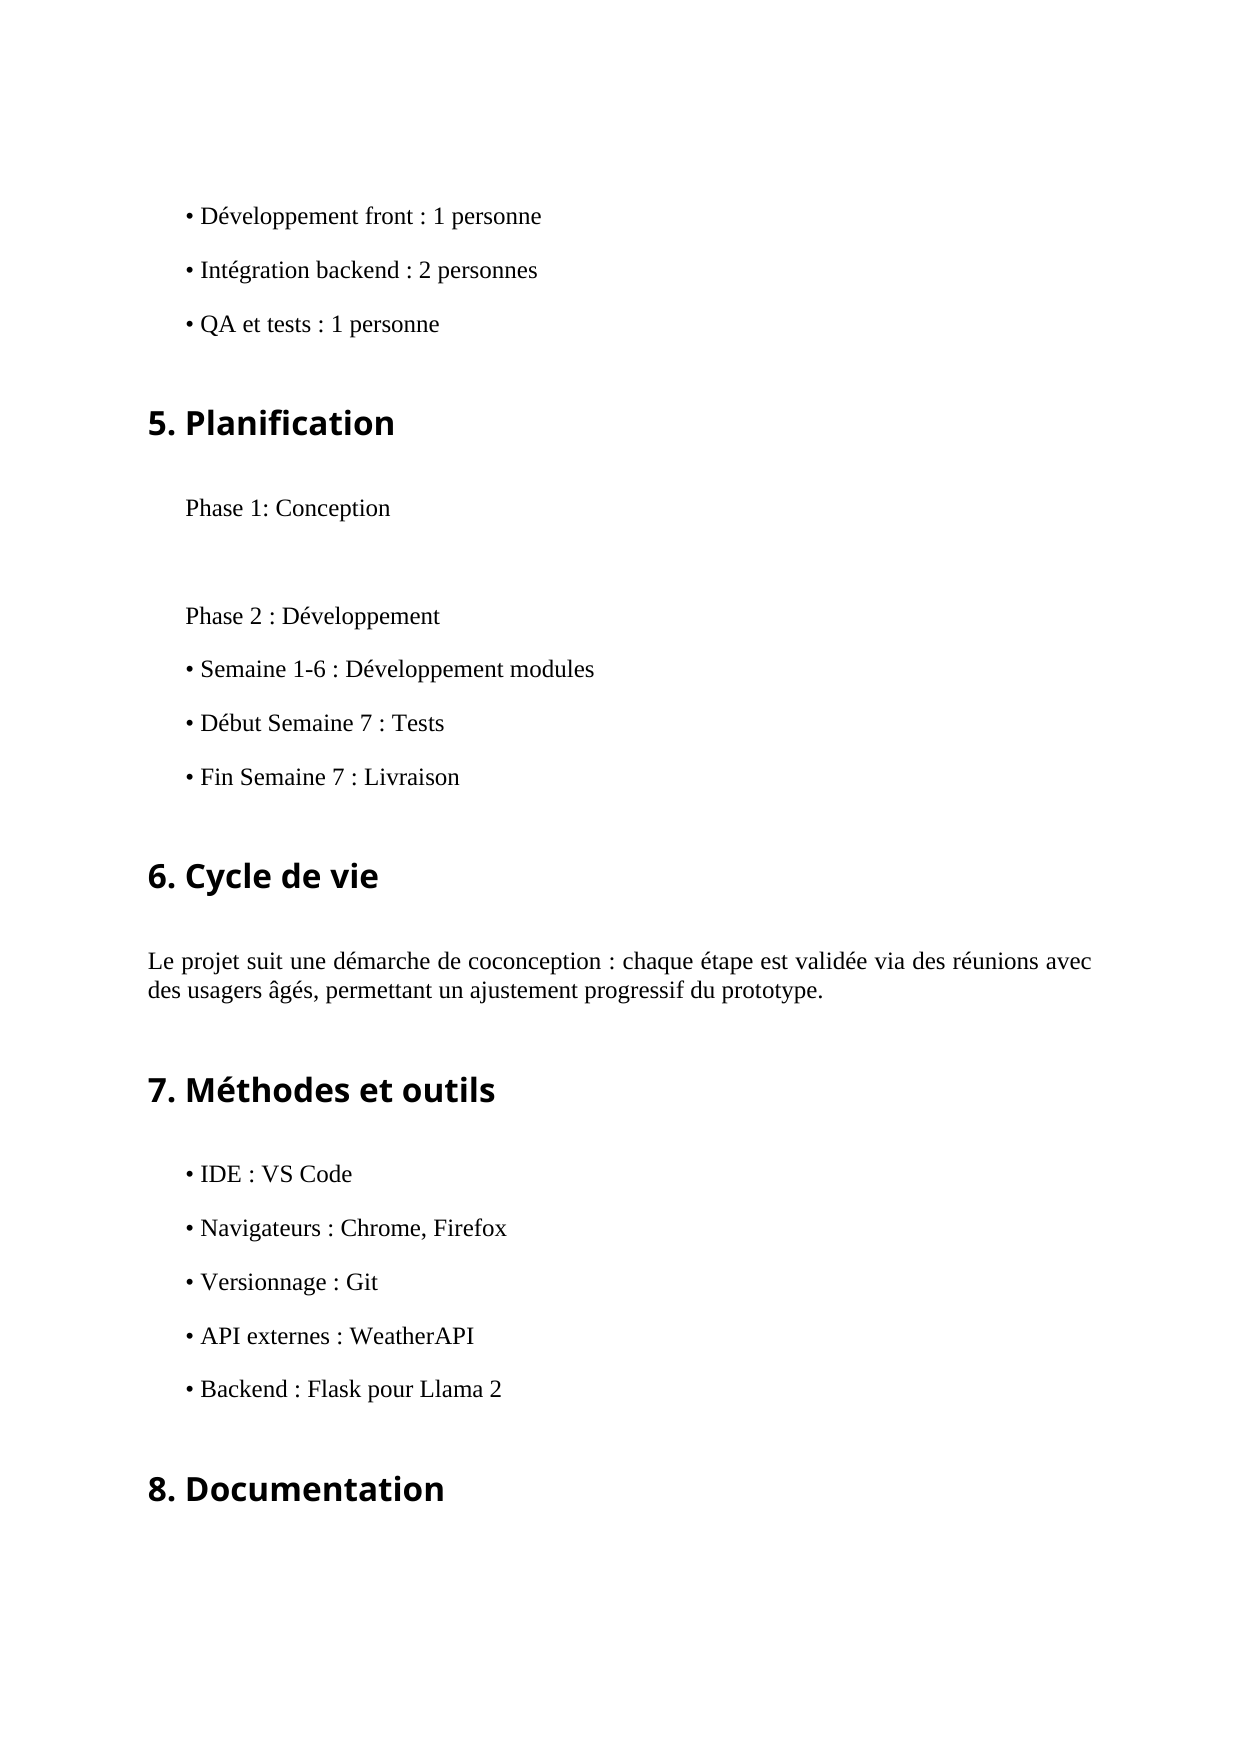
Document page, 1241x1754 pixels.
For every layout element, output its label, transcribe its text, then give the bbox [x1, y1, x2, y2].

text • IDE : VS Code [148, 1159, 1092, 1188]
text Le projet suit une démarche de coconception : chaque étape est validée via des réunions avec des usagers âgés, permettant un ajustement progressif du prototype. [148, 946, 1092, 1004]
text • Backend : Flask pour Llama 2 [148, 1374, 1092, 1403]
text • Début Semaine 7 : Tests [148, 708, 1092, 737]
text • Semaine 1-6 : Développement modules [148, 654, 1092, 683]
text Phase 1: Conception [148, 493, 1092, 522]
text Phase 2 : Développement [148, 601, 1092, 629]
text • QA et tests : 1 personne [148, 309, 1092, 338]
subtitle 7. Méthodes et outils [148, 1066, 1092, 1112]
text • Versionnage : Git [148, 1267, 1092, 1296]
subtitle 6. Cycle de vie [148, 853, 1092, 899]
text • Développement front : 1 personne [148, 201, 1092, 230]
text • Intégration backend : 2 personnes [148, 255, 1092, 284]
subtitle 5. Planification [148, 400, 1092, 446]
text • Navigateurs : Chrome, Firefox [148, 1213, 1092, 1242]
text • API externes : WeatherAPI [148, 1321, 1092, 1349]
text • Fin Semaine 7 : Livraison [148, 762, 1092, 791]
subtitle 8. Documentation [148, 1466, 1092, 1511]
